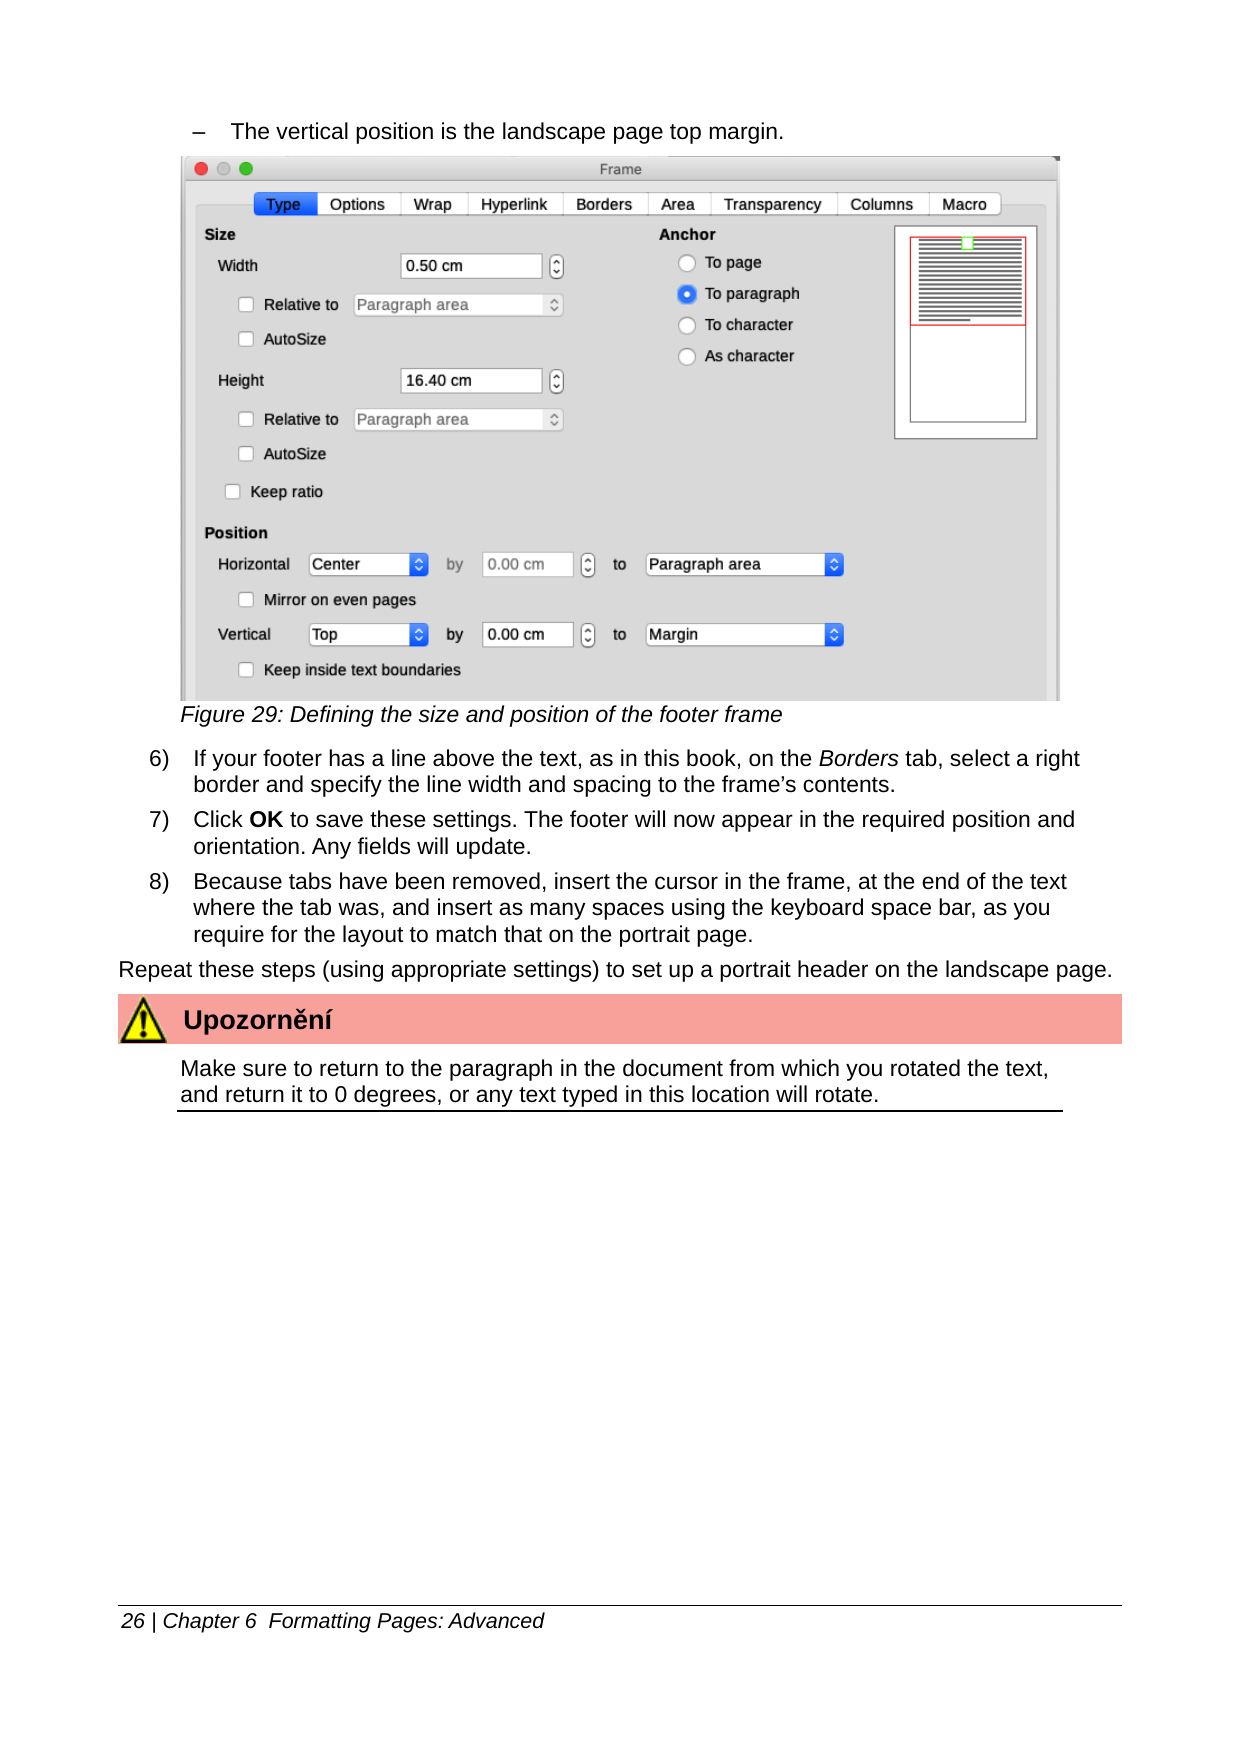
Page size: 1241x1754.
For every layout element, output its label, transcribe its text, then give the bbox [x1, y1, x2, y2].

text Make sure to return to the paragraph in the document from which you rotated the text, and return it to 0 degrees, or any text typed in this location will rotate. [177, 1051, 1063, 1110]
text Figure 29: Defining the size and position of the footer frame [180, 701, 1060, 727]
list The vertical position is the landscape page top margin. [192, 118, 1122, 144]
list If your footer has a line above the text, as in this book, on the Borders tab, select a right border and specify the line width and spacing to the frame’s contents. [169, 745, 1122, 797]
subtitle Upozornění [118, 994, 1122, 1044]
text Repeat these steps (using appropriate settings) to set up a portrait header on the landscape page. [118, 956, 1122, 982]
list Because tabs have been removed, insert the cursor in the frame, at the end of the text where the tab was, and insert as many spaces using the keyboard space bar, as you require for the layout to match that on the portrait page. [169, 868, 1122, 947]
picture [119, 995, 167, 1043]
list Click OK to save these settings. The footer will now appear in the required position and orientation. Any fields will update. [169, 806, 1122, 859]
picture [180, 156, 1060, 701]
